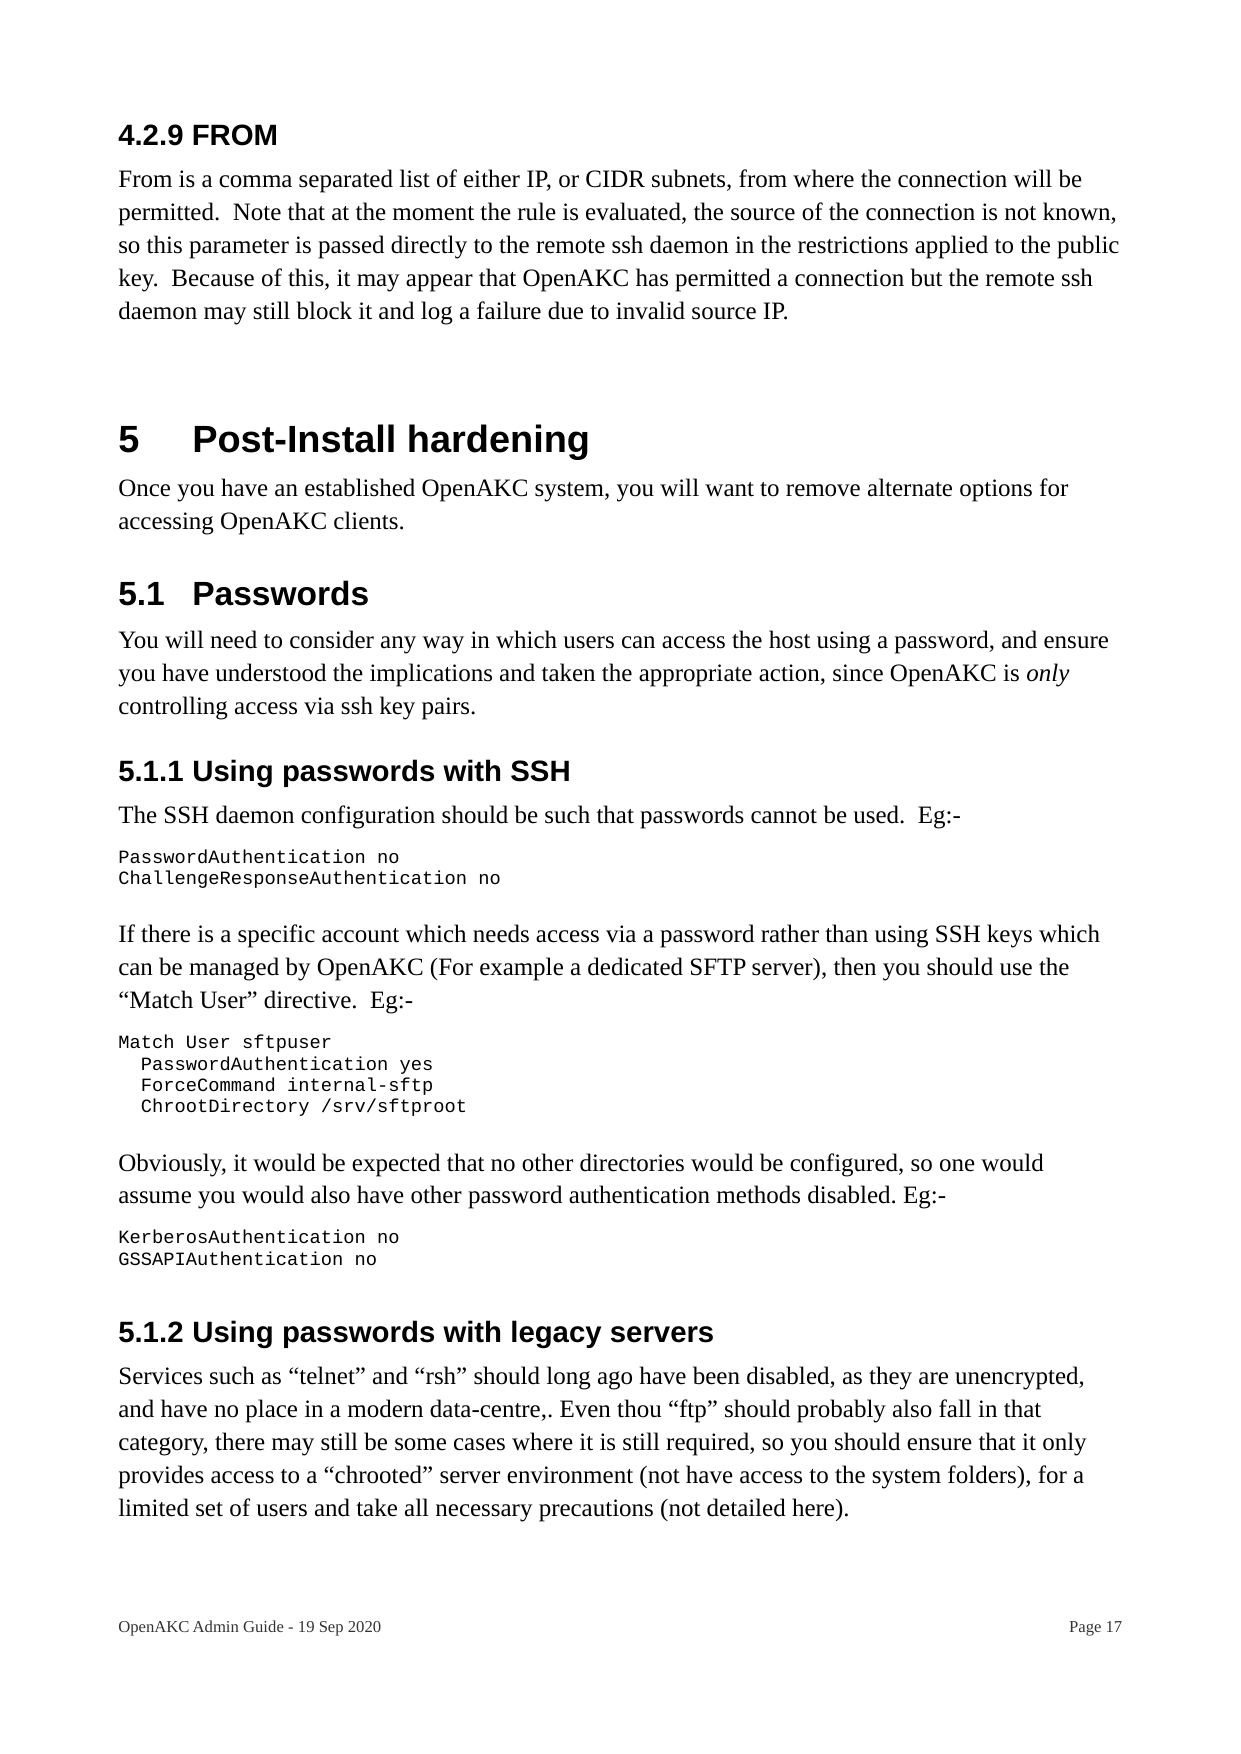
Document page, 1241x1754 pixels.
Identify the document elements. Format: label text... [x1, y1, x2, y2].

subtitle 5.1 Passwords [118, 574, 1122, 613]
subtitle 5 Post-Install hardening [118, 417, 1122, 460]
text From is a comma separated list of either IP, or CIDR subnets, from where the connection will be permitted. Note that at the moment the rule is evaluated, the source of the connection is not known, so this parameter is passed directly to the remote ssh daemon in the restrictions applied to the public key. Because of this, it may appear that OpenAKC has permitted a connection but the remote ssh daemon may still block it and log a failure due to invalid source IP. [118, 164, 1122, 325]
subtitle 4.2.9 FROM [118, 118, 1122, 152]
text The SSH daemon configuration should be such that passwords cannot be used. Eg:- [118, 800, 1122, 829]
text PasswordAuthentication yes ForceCommand internal-sftp ChrootDirectory /srv/sftproot [118, 1054, 1122, 1118]
text Match User sftpuser [118, 1033, 1122, 1054]
text If there is a specific account which needs access via a password rather than using SSH keys which can be managed by OpenAKC (For example a dedicated SFTP server), then you should use the “Match User” directive. Eg:- [118, 919, 1122, 1014]
subtitle 5.1.2 Using passwords with legacy servers [118, 1315, 1122, 1348]
text Obviously, it would be expected that no other directories would be configured, so one would assume you would also have other password authentication methods disabled. Eg:- [118, 1148, 1122, 1209]
text You will need to consider any way in which users can access the host using a password, and ensure you have understood the implications and taken the appropriate action, since OpenAKC is only controlling access via ssh key pairs. [118, 625, 1122, 720]
subtitle 5.1.1 Using passwords with SSH [118, 754, 1122, 787]
text Once you have an established OpenAKC system, you will want to remove alternate options for accessing OpenAKC clients. [118, 473, 1122, 534]
text PasswordAuthentication no [118, 847, 1122, 869]
text GSSAPIAuthentication no [118, 1249, 1122, 1271]
text KerberosAuthentication no [118, 1228, 1122, 1249]
text ChallengeResponseAuthentication no [118, 869, 1122, 890]
text Services such as “telnet” and “rsh” should long ago have been disabled, as they are unencrypted, and have no place in a modern data-centre,. Even thou “ftp” should probably also fall in that category, there may still be some cases where it is still required, so you should ensure that it only provides access to a “chrooted” server environment (not have access to the system folders), for a limited set of users and take all necessary precautions (not detailed here). [118, 1361, 1122, 1522]
